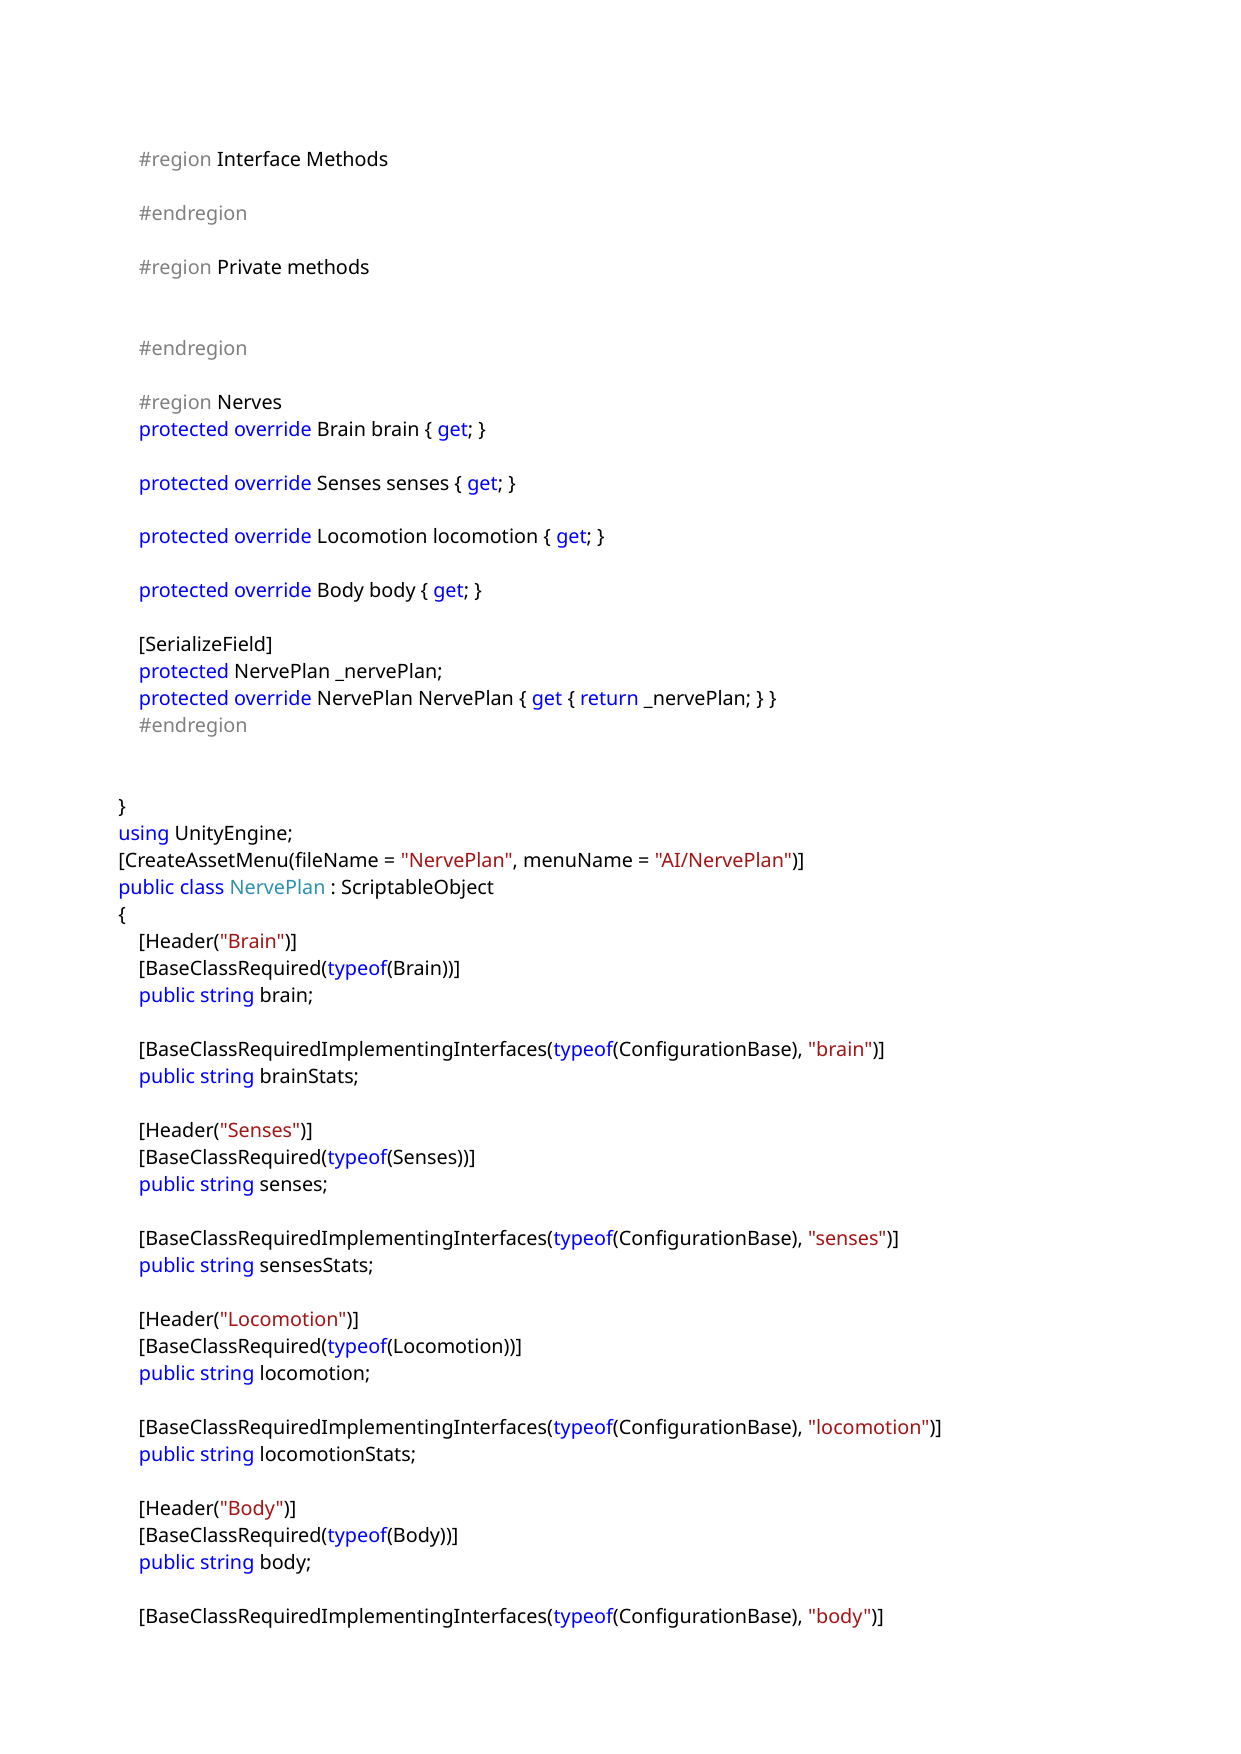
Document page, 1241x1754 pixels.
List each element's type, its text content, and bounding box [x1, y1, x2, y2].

text [SerializeField] [118, 631, 1122, 658]
text [Header("Locomotion")] [118, 1305, 1122, 1332]
text [BaseClassRequired(typeof(Senses))] [118, 1143, 1122, 1170]
text #region Private methods [118, 253, 1122, 280]
text protected NervePlan _nervePlan; [118, 658, 1122, 685]
text public string sensesStats; [118, 1251, 1122, 1278]
text [Header("Senses")] [118, 1116, 1122, 1143]
text #region Nerves [118, 388, 1122, 415]
text [BaseClassRequired(typeof(Body))] [118, 1521, 1122, 1548]
text [BaseClassRequiredImplementingInterfaces(typeof(ConfigurationBase), "senses")] [118, 1224, 1122, 1251]
text [BaseClassRequiredImplementingInterfaces(typeof(ConfigurationBase), "body")] [118, 1602, 1122, 1629]
text public string brain; [118, 981, 1122, 1008]
text protected override NervePlan NervePlan { get { return _nervePlan; } } [118, 685, 1122, 712]
text public string senses; [118, 1170, 1122, 1197]
text protected override Locomotion locomotion { get; } [118, 523, 1122, 550]
text protected override Brain brain { get; } [118, 415, 1122, 442]
text [Header("Body")] [118, 1494, 1122, 1521]
text [CreateAssetMenu(fileName = "NervePlan", menuName = "AI/NervePlan")] [118, 847, 1122, 873]
text #endregion [118, 712, 1122, 739]
text [BaseClassRequired(typeof(Brain))] [118, 954, 1122, 981]
text public string brainStats; [118, 1062, 1122, 1089]
text [BaseClassRequiredImplementingInterfaces(typeof(ConfigurationBase), "locomotion")] [118, 1413, 1122, 1440]
text public string locomotion; [118, 1359, 1122, 1386]
text protected override Body body { get; } [118, 577, 1122, 604]
text public string locomotionStats; [118, 1440, 1122, 1467]
text public class NervePlan : ScriptableObject [118, 873, 1122, 901]
text [Header("Brain")] [118, 927, 1122, 954]
text } [118, 793, 1122, 819]
text { [118, 901, 1122, 927]
text #endregion [118, 199, 1122, 226]
text #endregion [118, 334, 1122, 361]
text #region Interface Methods [118, 145, 1122, 172]
text public string body; [118, 1548, 1122, 1575]
text [BaseClassRequired(typeof(Locomotion))] [118, 1332, 1122, 1359]
text [BaseClassRequiredImplementingInterfaces(typeof(ConfigurationBase), "brain")] [118, 1035, 1122, 1062]
text using UnityEngine; [118, 819, 1122, 847]
text protected override Senses senses { get; } [118, 469, 1122, 496]
